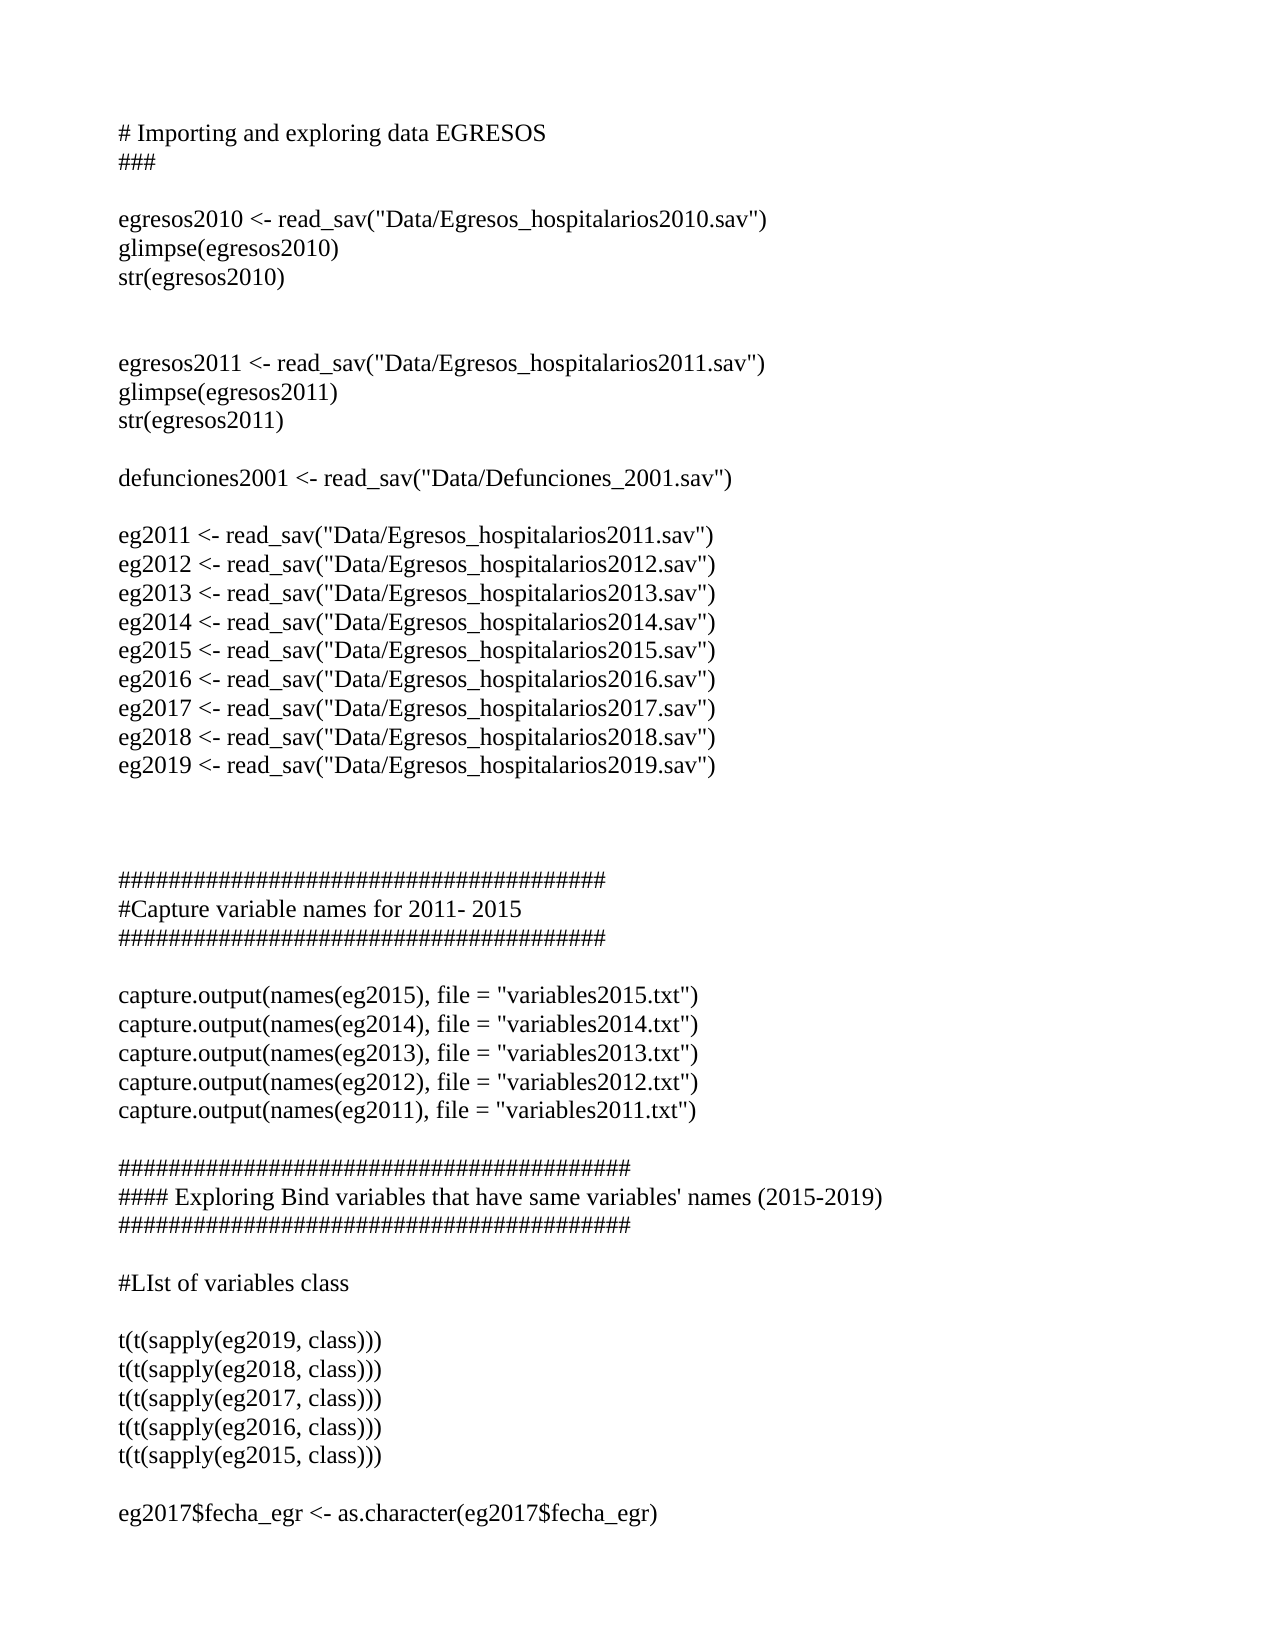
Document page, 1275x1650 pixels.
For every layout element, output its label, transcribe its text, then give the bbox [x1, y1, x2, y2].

text eg2014 <- read_sav("Data/Egresos_hospitalarios2014.sav") [118, 607, 1157, 636]
text ######################################### [118, 1153, 1157, 1182]
text #Capture variable names for 2011- 2015 [118, 894, 1157, 923]
text glimpse(egresos2010) [118, 233, 1157, 262]
text eg2012 <- read_sav("Data/Egresos_hospitalarios2012.sav") [118, 549, 1157, 578]
text egresos2011 <- read_sav("Data/Egresos_hospitalarios2011.sav") [118, 348, 1157, 377]
text eg2011 <- read_sav("Data/Egresos_hospitalarios2011.sav") [118, 521, 1157, 549]
text t(t(sapply(eg2015, class))) [118, 1441, 1157, 1469]
text defunciones2001 <- read_sav("Data/Defunciones_2001.sav") [118, 463, 1157, 492]
text eg2018 <- read_sav("Data/Egresos_hospitalarios2018.sav") [118, 722, 1157, 751]
text ######################################### [118, 1211, 1157, 1239]
text t(t(sapply(eg2018, class))) [118, 1354, 1157, 1383]
text eg2015 <- read_sav("Data/Egresos_hospitalarios2015.sav") [118, 636, 1157, 664]
text #### Exploring Bind variables that have same variables' names (2015-2019) [118, 1182, 1157, 1211]
text eg2016 <- read_sav("Data/Egresos_hospitalarios2016.sav") [118, 664, 1157, 693]
text # Importing and exploring data EGRESOS [118, 118, 1157, 147]
text capture.output(names(eg2014), file = "variables2014.txt") [118, 1009, 1157, 1038]
text ####################################### [118, 866, 1157, 894]
text glimpse(egresos2011) [118, 377, 1157, 406]
text eg2019 <- read_sav("Data/Egresos_hospitalarios2019.sav") [118, 751, 1157, 779]
text capture.output(names(eg2012), file = "variables2012.txt") [118, 1067, 1157, 1096]
text capture.output(names(eg2011), file = "variables2011.txt") [118, 1096, 1157, 1124]
text t(t(sapply(eg2017, class))) [118, 1383, 1157, 1412]
text egresos2010 <- read_sav("Data/Egresos_hospitalarios2010.sav") [118, 204, 1157, 233]
text str(egresos2010) [118, 262, 1157, 291]
text eg2017 <- read_sav("Data/Egresos_hospitalarios2017.sav") [118, 693, 1157, 722]
text t(t(sapply(eg2019, class))) [118, 1326, 1157, 1354]
text capture.output(names(eg2013), file = "variables2013.txt") [118, 1038, 1157, 1067]
text t(t(sapply(eg2016, class))) [118, 1412, 1157, 1441]
text str(egresos2011) [118, 406, 1157, 434]
text eg2013 <- read_sav("Data/Egresos_hospitalarios2013.sav") [118, 578, 1157, 607]
text eg2017$fecha_egr <- as.character(eg2017$fecha_egr) [118, 1498, 1157, 1527]
text ####################################### [118, 923, 1157, 952]
text ### [118, 147, 1157, 176]
text capture.output(names(eg2015), file = "variables2015.txt") [118, 981, 1157, 1009]
text #LIst of variables class [118, 1268, 1157, 1297]
